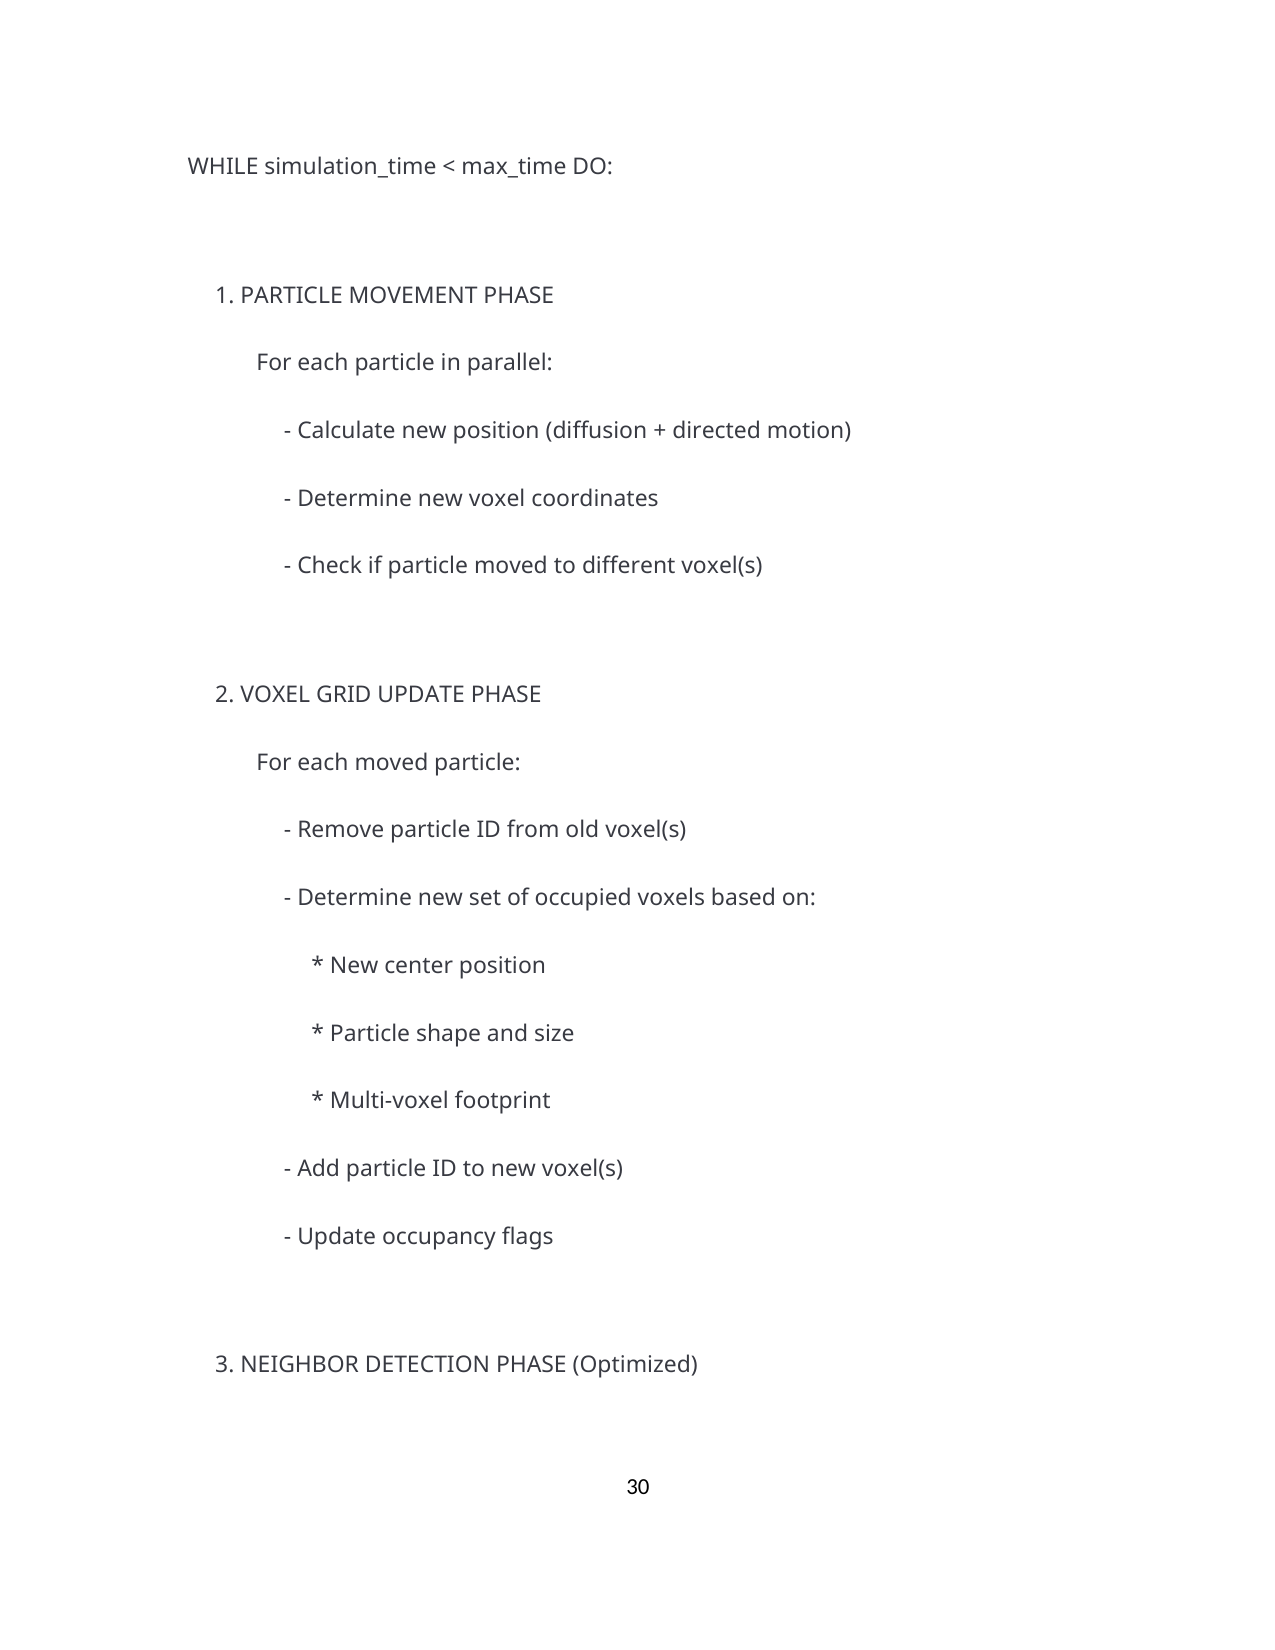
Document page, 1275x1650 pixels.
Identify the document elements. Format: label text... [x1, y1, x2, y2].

text - Determine new voxel coordinates [187, 482, 1087, 513]
text 2. VOXEL GRID UPDATE PHASE [187, 678, 1087, 709]
text WHILE simulation_time < max_time DO: [187, 150, 1087, 181]
text - Check if particle moved to different voxel(s) [187, 549, 1087, 581]
text 1. PARTICLE MOVEMENT PHASE [187, 278, 1087, 310]
text - Calculate new position (diffusion + directed motion) [187, 414, 1087, 445]
text - Add particle ID to new voxel(s) [187, 1152, 1087, 1183]
text 3. NEIGHBOR DETECTION PHASE (Optimized) [187, 1348, 1087, 1379]
text For each moved particle: [187, 746, 1087, 777]
text * Multi-voxel footprint [187, 1084, 1087, 1115]
text For each particle in parallel: [187, 346, 1087, 377]
text - Determine new set of occupied voxels based on: [187, 881, 1087, 912]
text * Particle shape and size [187, 1016, 1087, 1048]
text - Remove particle ID from old voxel(s) [187, 813, 1087, 844]
text * New center position [187, 949, 1087, 980]
text - Update occupancy flags [187, 1219, 1087, 1251]
